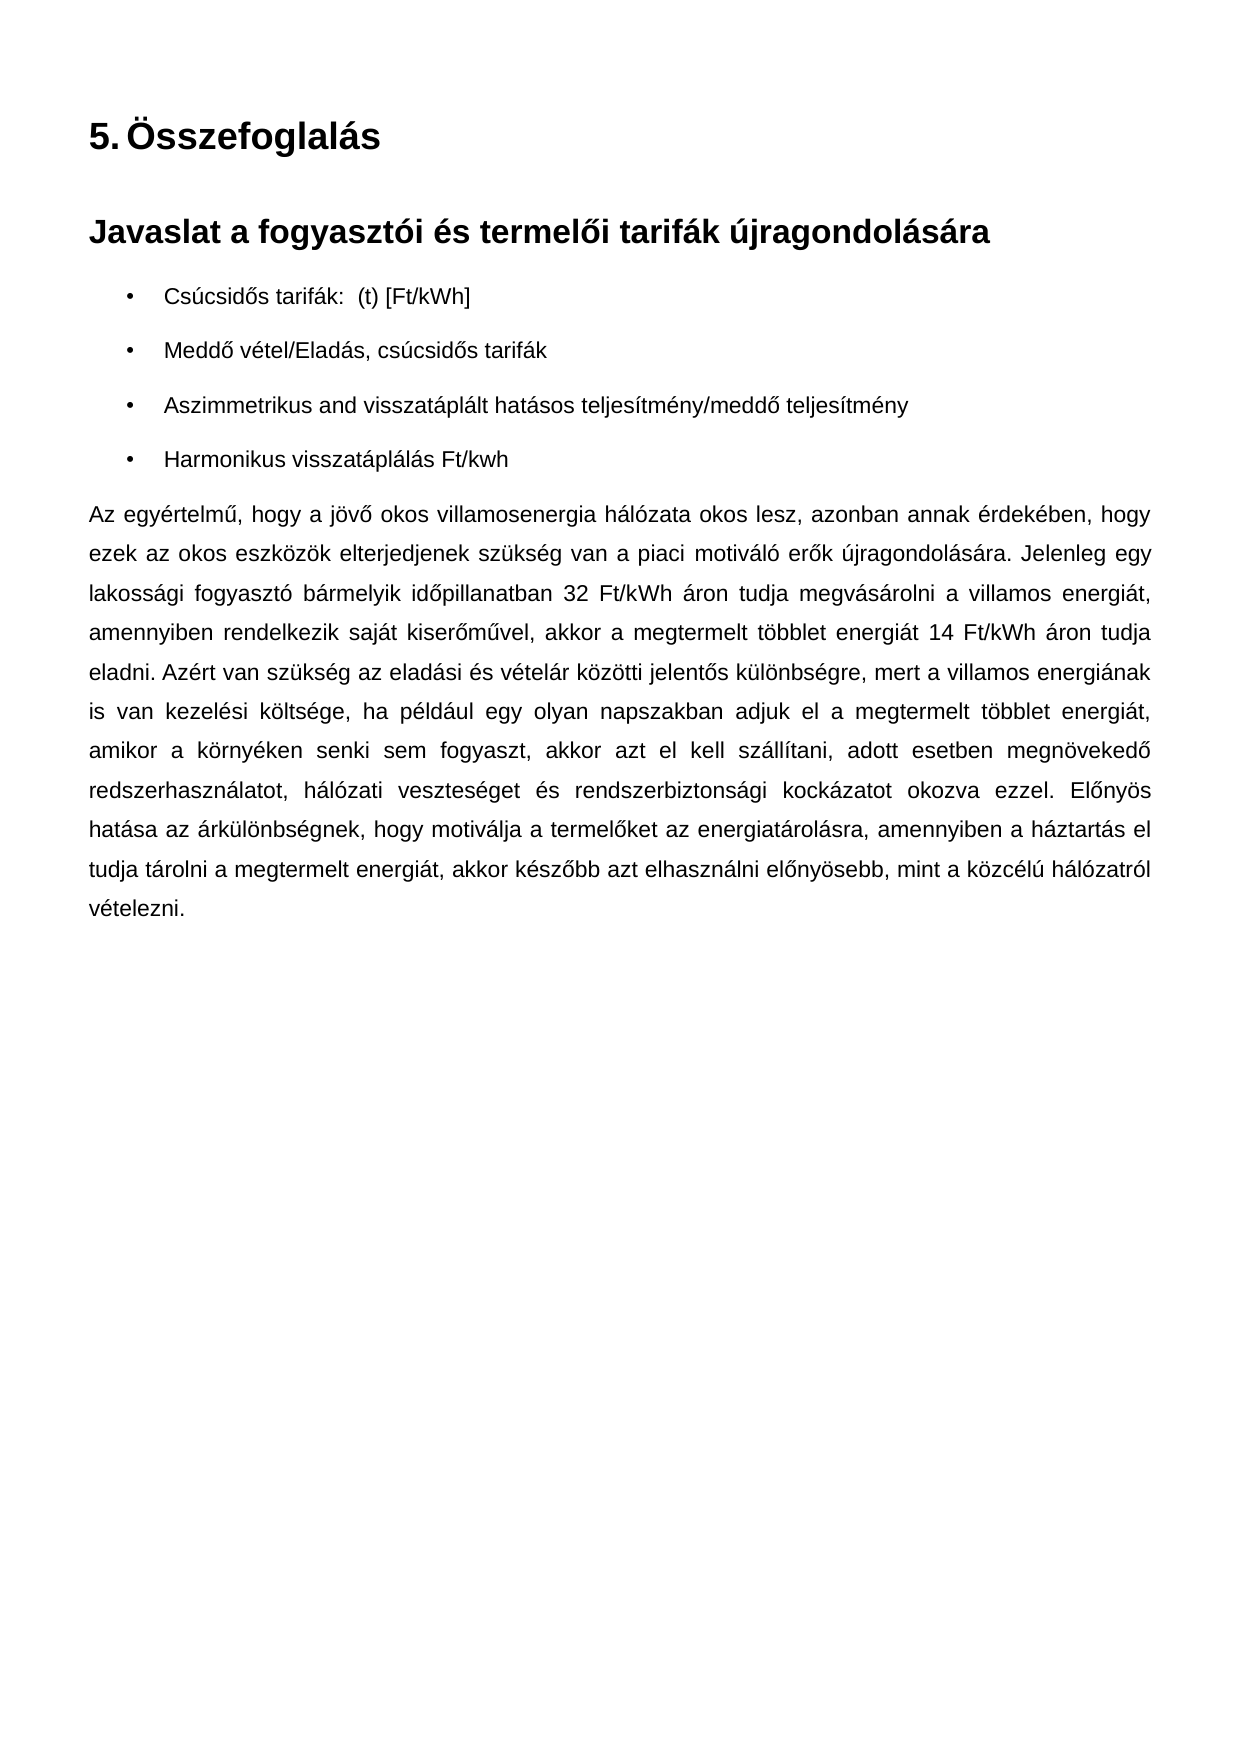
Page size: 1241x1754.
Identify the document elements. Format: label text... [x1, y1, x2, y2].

list Aszimmetrikus and visszatáplált hatásos teljesítmény/meddő teljesítmény [126, 392, 1152, 418]
list Csúcsidős tarifák: (t) [Ft/kWh] [126, 283, 1152, 309]
subtitle Javaslat a fogyasztói és termelői tarifák újragondolására [88, 212, 1152, 251]
text Az egyértelmű, hogy a jövő okos villamosenergia hálózata okos lesz, azonban annak érdekében, hogy ezek az okos eszközök elterjedjenek szükség van a piaci motiváló erők újragondolására. Jelenleg egy lakossági fogyasztó bármelyik időpillanatban 32 Ft/kWh áron tudja megvásárolni a villamos energiát, amennyiben rendelkezik saját kiserőművel, akkor a megtermelt többlet energiát 14 Ft/kWh áron tudja eladni. Azért van szükség az eladási és vételár közötti jelentős különbségre, mert a villamos energiának is van kezelési költsége, ha például egy olyan napszakban adjuk el a megtermelt többlet energiát, amikor a környéken senki sem fogyaszt, akkor azt el kell szállítani, adott esetben megnövekedő redszerhasználatot, hálózati veszteséget és rendszerbiztonsági kockázatot okozva ezzel. Előnyös hatása az árkülönbségnek, hogy motiválja a termelőket az energiatárolásra, amennyiben a háztartás el tudja tárolni a megtermelt energiát, akkor készőbb azt elhasználni előnyösebb, mint a közcélú hálózatról vételezni. [88, 501, 1152, 922]
subtitle Összefoglalás [88, 113, 1152, 157]
list Harmonikus visszatáplálás Ft/kwh [126, 446, 1152, 472]
list Meddő vétel/Eladás, csúcsidős tarifák [126, 337, 1152, 363]
